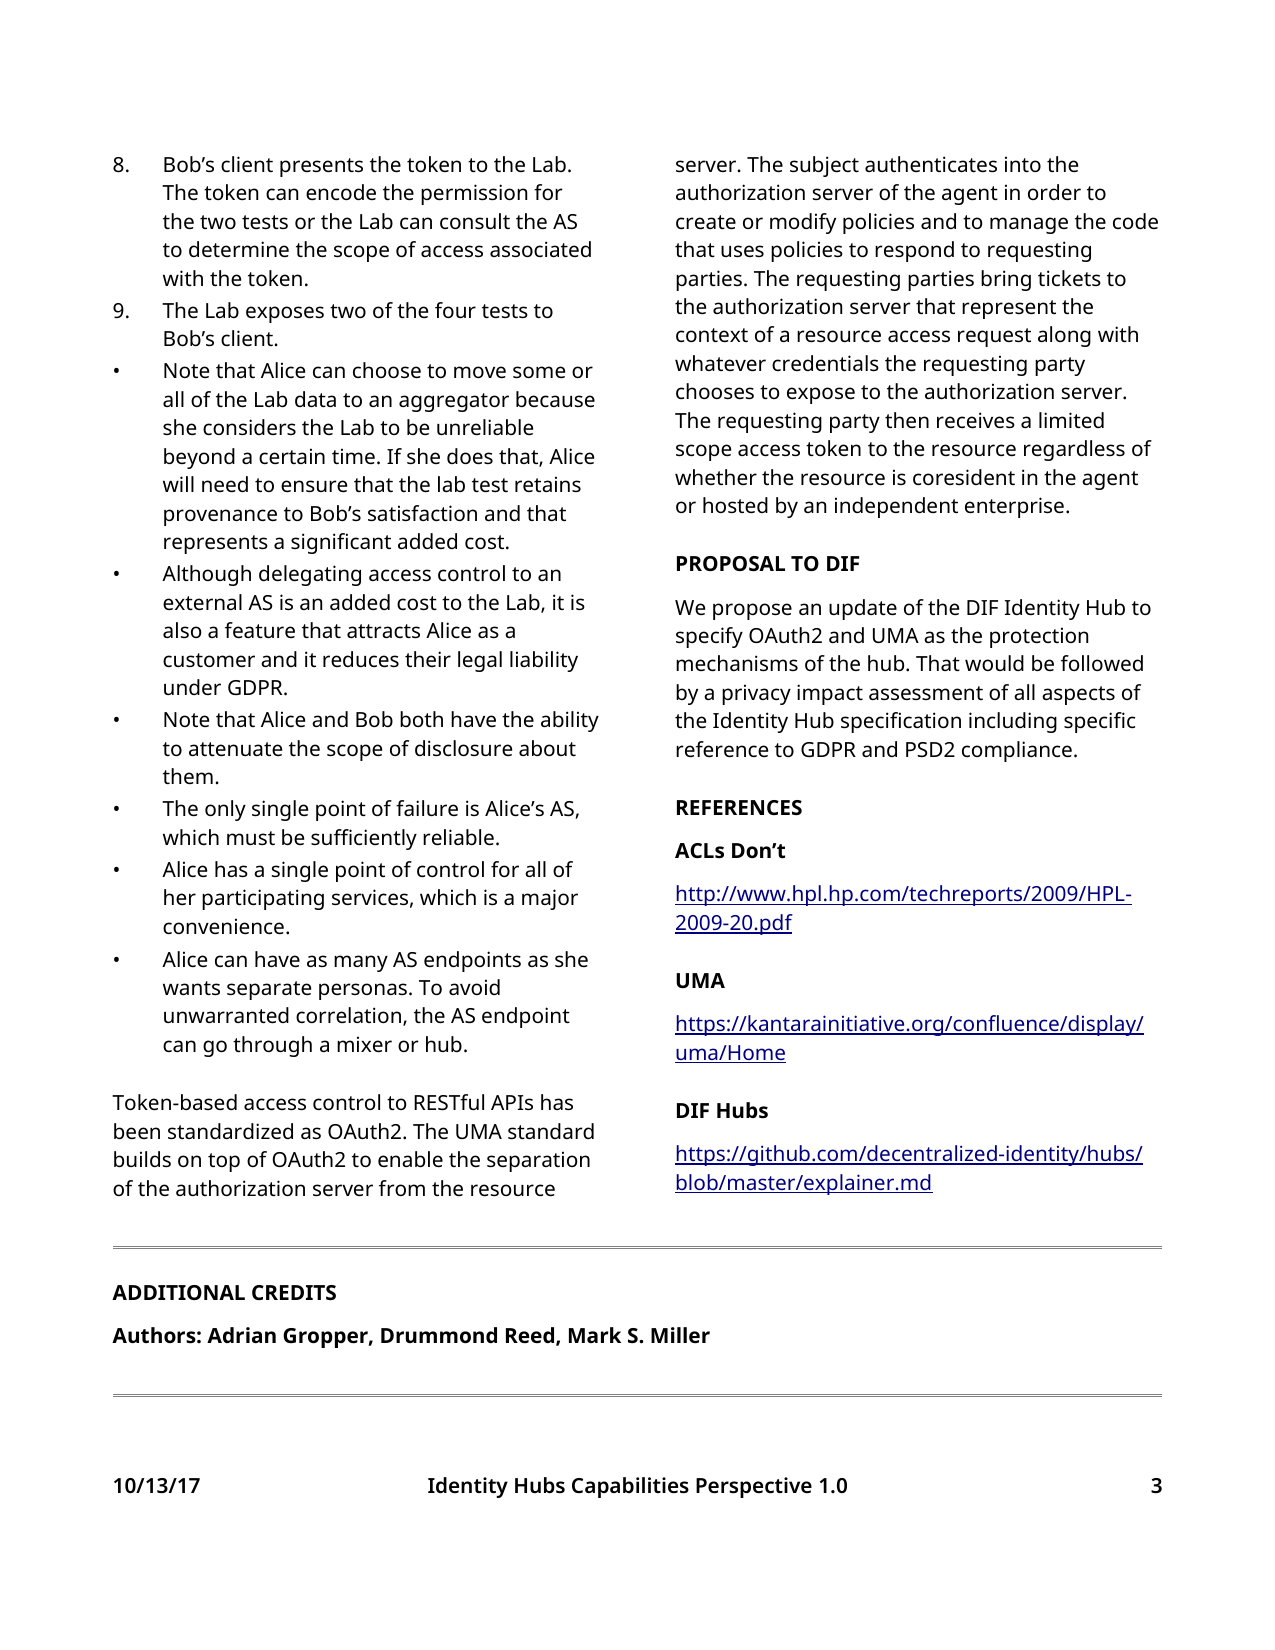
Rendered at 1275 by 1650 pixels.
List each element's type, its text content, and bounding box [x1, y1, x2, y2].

list Alice has a single point of control for all of her participating services, which is a major convenience. [112, 855, 600, 940]
list Note that Alice and Bob both have the ability to attenuate the scope of disclosure about them. [112, 705, 600, 791]
list Although delegating access control to an external AS is an added cost to the Lab, it is also a feature that attracts Alice as a customer and it reduces their legal liability under GDPR. [112, 559, 600, 702]
list The Lab exposes two of the four tests to Bob’s client. [112, 296, 600, 353]
subtitle DIF Hubs [675, 1096, 1162, 1124]
text https://github.com/decentralized-identity/hubs/blob/master/explainer.md [675, 1139, 1162, 1196]
subtitle UMA [675, 966, 1162, 994]
subtitle Proposal to DIF [675, 549, 1162, 578]
text server. The subject authenticates into the authorization server of the agent in order to create or modify policies and to manage the code that uses policies to respond to requesting parties. The requesting parties bring tickets to the authorization server that represent the context of a resource access request along with whatever credentials the requesting party chooses to expose to the authorization server. The requesting party then receives a limited scope access token to the resource regardless of whether the resource is coresident in the agent or hosted by an independent enterprise. [675, 150, 1162, 520]
text We propose an update of the DIF Identity Hub to specify OAuth2 and UMA as the protection mechanisms of the hub. That would be followed by a privacy impact assessment of all aspects of the Identity Hub specification including specific reference to GDPR and PSD2 compliance. [675, 593, 1162, 763]
text https://kantarainitiative.org/confluence/display/uma/Home [675, 1009, 1162, 1066]
list Alice can have as many AS endpoints as she wants separate personas. To avoid unwarranted correlation, the AS endpoint can go through a mixer or hub. [112, 945, 600, 1058]
subtitle References [675, 793, 1162, 821]
subtitle ACLs Don’t [675, 836, 1162, 864]
subtitle Additional Credits [112, 1278, 1162, 1306]
text http://www.hpl.hp.com/techreports/2009/HPL-2009-20.pdf [675, 879, 1162, 936]
text Authors: Adrian Gropper, Drummond Reed, Mark S. Miller [112, 1321, 1162, 1350]
list Note that Alice can choose to move some or all of the Lab data to an aggregator because she considers the Lab to be unreliable beyond a certain time. If she does that, Alice will need to ensure that the lab test retains provenance to Bob’s satisfaction and that represents a significant added cost. [112, 357, 600, 556]
list The only single point of failure is Alice’s AS, which must be sufficiently reliable. [112, 794, 600, 851]
list Bob’s client presents the token to the Lab. The token can encode the permission for the two tests or the Lab can consult the AS to determine the scope of access associated with the token. [112, 150, 600, 292]
text Token-based access control to RESTful APIs has been standardized as OAuth2. The UMA standard builds on top of OAuth2 to enable the separation of the authorization server from the resource [112, 1088, 600, 1202]
